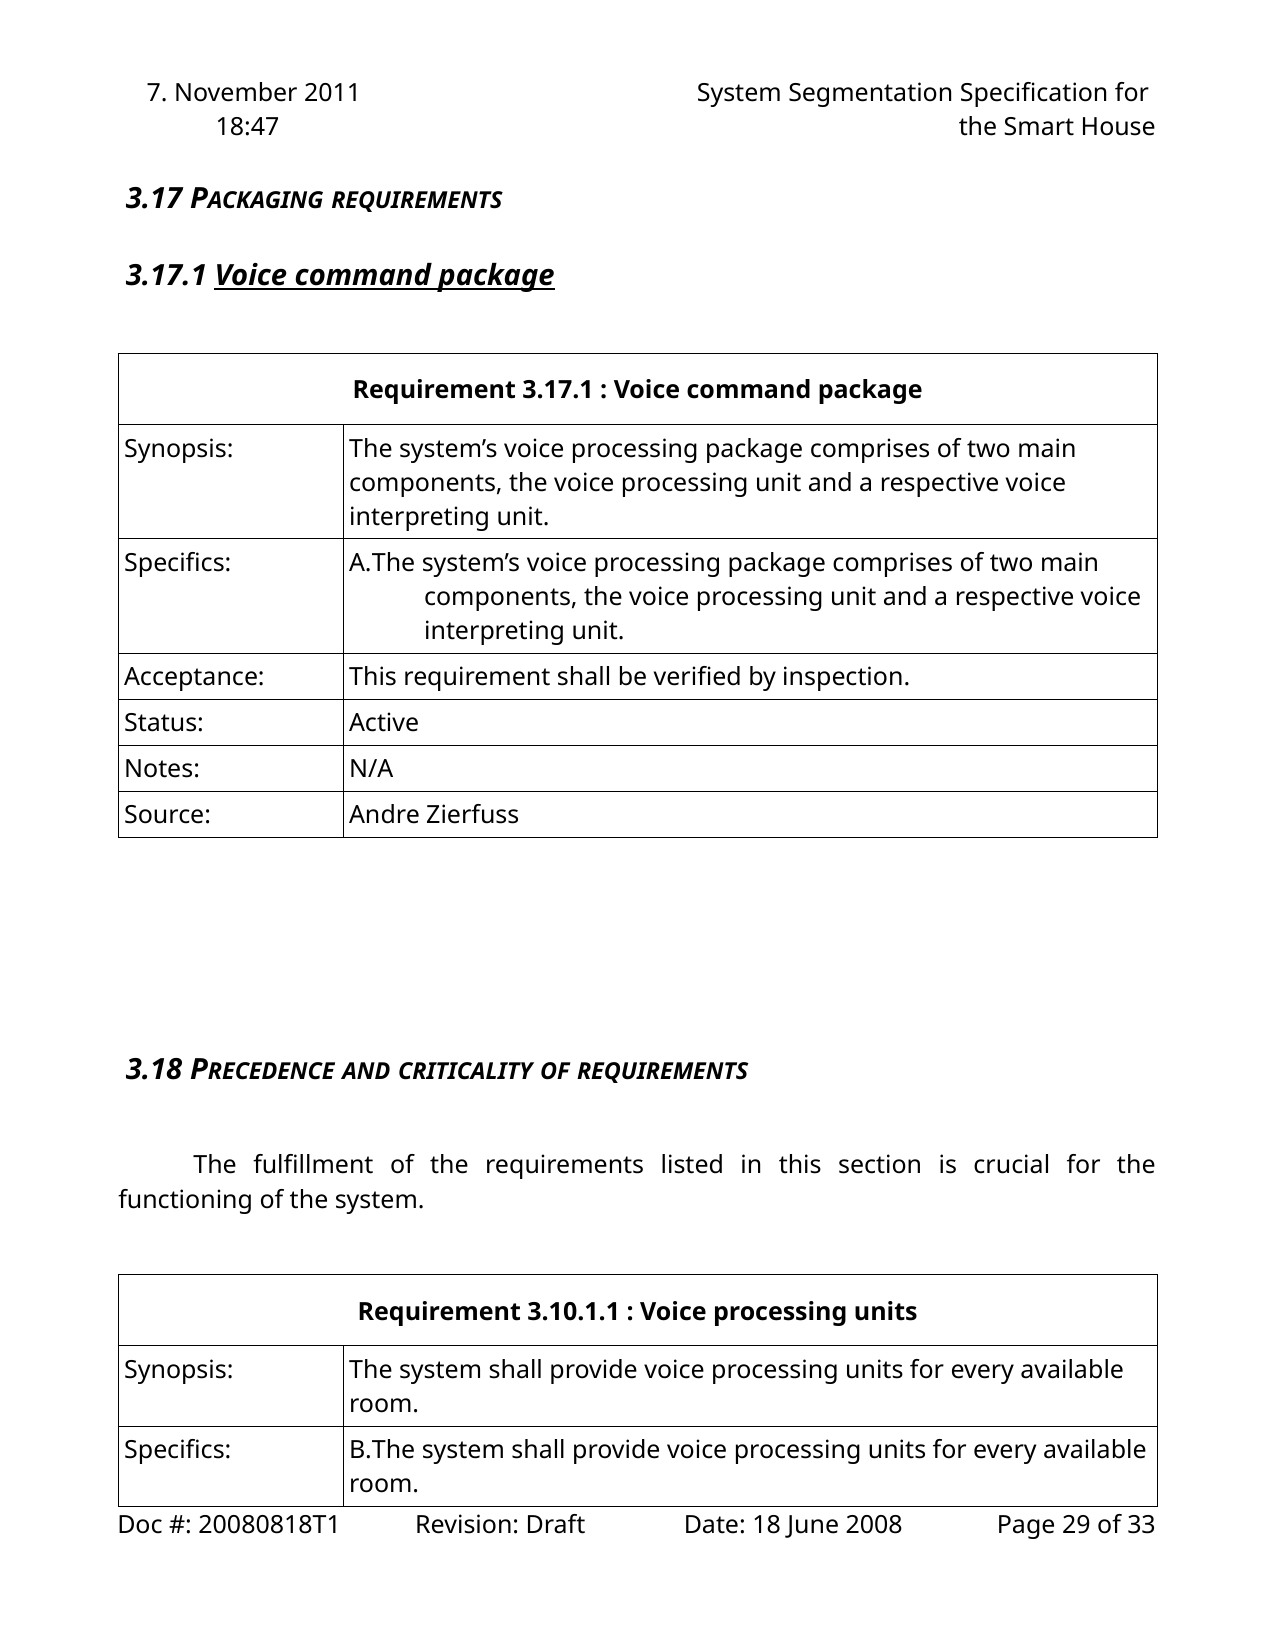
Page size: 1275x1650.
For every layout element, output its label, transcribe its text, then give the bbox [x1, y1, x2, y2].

table_header Requirement 3.10.1.1 : Voice processing units [119, 1275, 1157, 1345]
table_cell Specifics: [119, 1427, 343, 1506]
table_cell Acceptance: [119, 654, 343, 698]
table_cell Synopsis: [119, 425, 343, 538]
table_cell Status: [119, 700, 343, 744]
table_cell This requirement shall be verified by inspection. [344, 654, 1157, 698]
table_cell Source: [119, 792, 343, 837]
table_cell Specifics: [119, 539, 343, 652]
table_cell The system’s voice processing package comprises of two main components, the voice processing unit and a respective voice interpreting unit. [344, 425, 1157, 538]
table_cell Active [344, 700, 1157, 744]
table_cell Notes: [119, 746, 343, 791]
subtitle Voice command package [118, 254, 1157, 294]
table_cell The system’s voice processing package comprises of two main components, the voice processing unit and a respective voice interpreting unit. [344, 539, 1157, 652]
table_cell Synopsis: [119, 1346, 343, 1426]
table_cell Andre Zierfuss [344, 792, 1157, 837]
text The fulfillment of the requirements listed in this section is crucial for the functioning of the system. [118, 1147, 1157, 1215]
table_cell The system shall provide voice processing units for every available room. [344, 1346, 1157, 1426]
subtitle Precedence and criticality of requirements [118, 1048, 1157, 1088]
table_header Requirement 3.17.1 : Voice command package [119, 354, 1157, 424]
table_cell N/A [344, 746, 1157, 791]
subtitle Packaging requirements [118, 177, 1157, 217]
table_cell The system shall provide voice processing units for every available room. [344, 1427, 1157, 1506]
